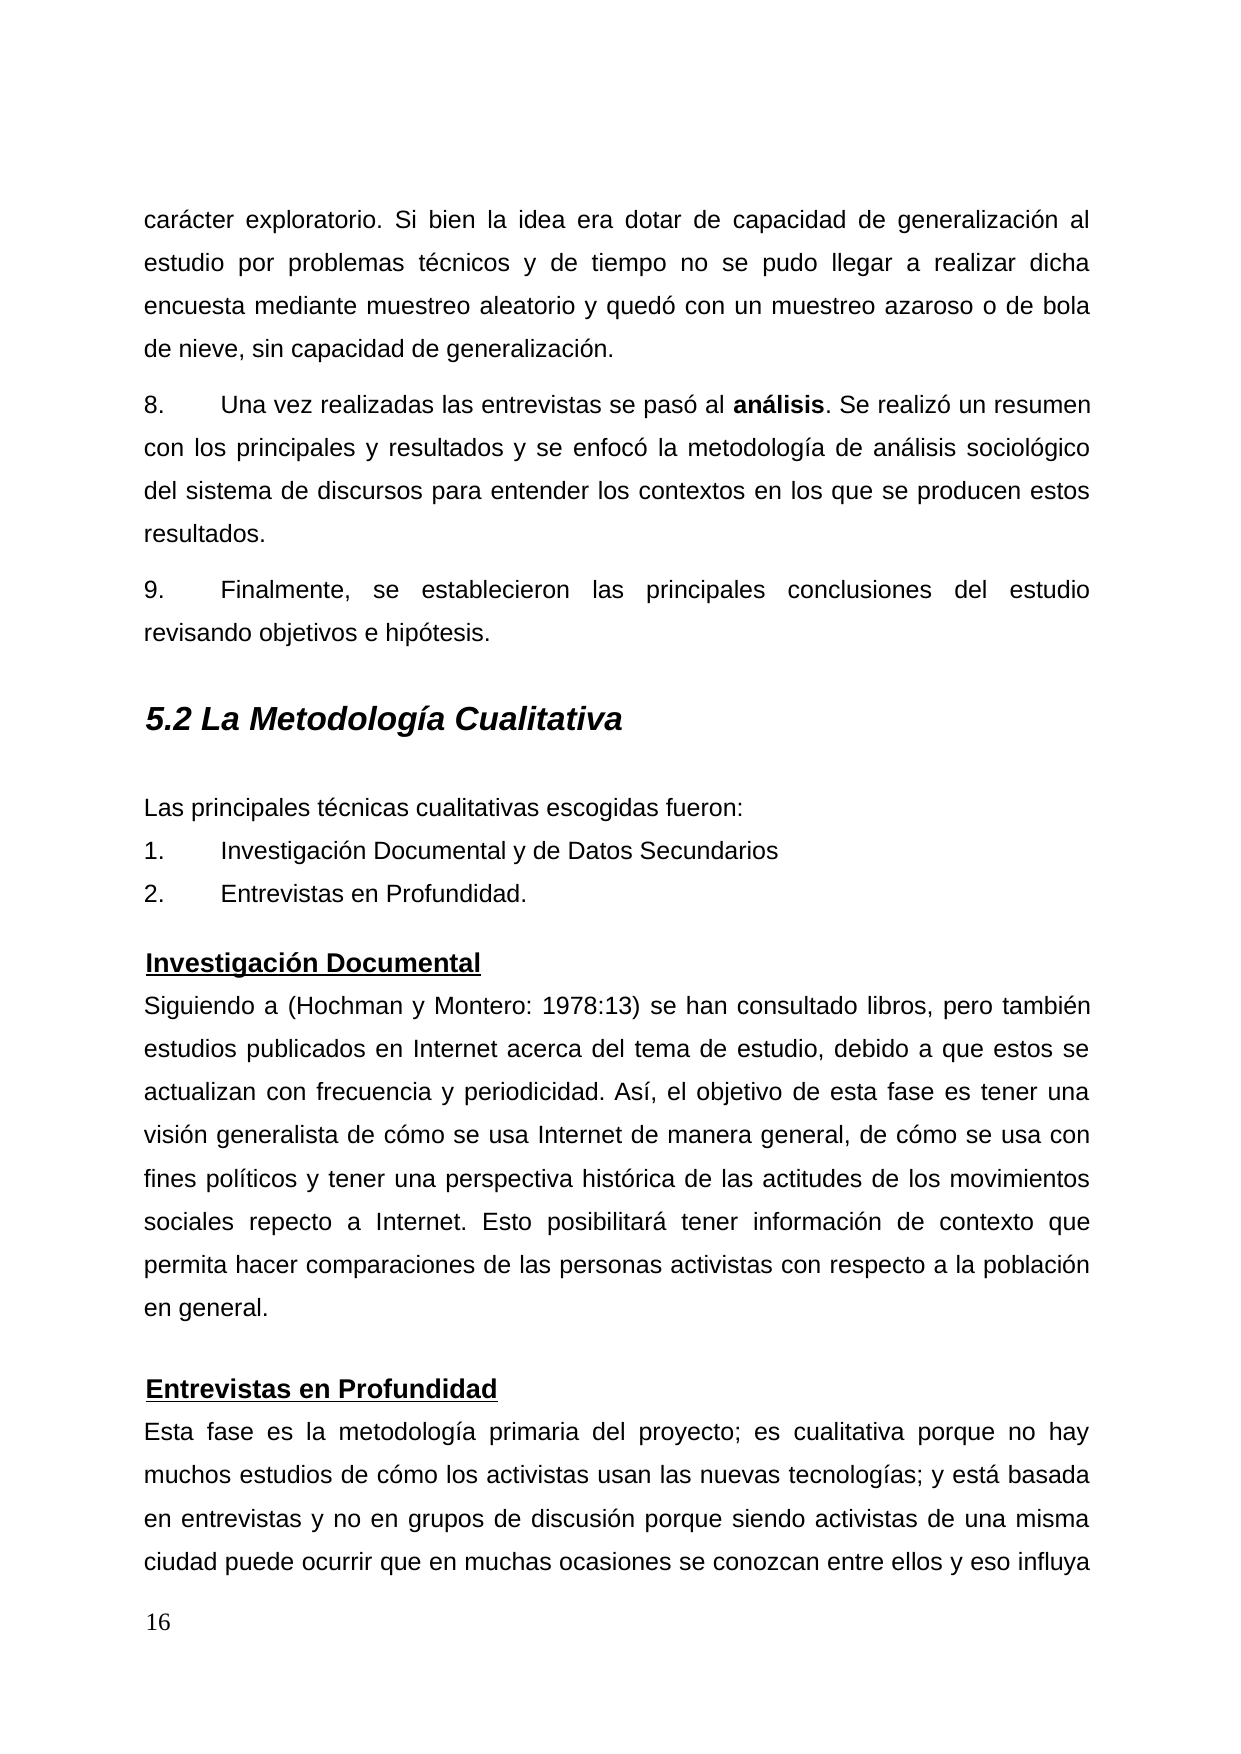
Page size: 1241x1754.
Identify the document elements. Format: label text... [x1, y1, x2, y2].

list Investigación Documental y de Datos Secundarios [144, 836, 1092, 865]
subtitle Entrevistas en Profundidad [145, 1373, 1092, 1405]
subtitle 5.2 La Metodología Cualitativa [145, 699, 1092, 737]
text Siguiendo a (Hochman y Montero: 1978:13) se han consultado libros, pero también estudios publicados en Internet acerca del tema de estudio, debido a que estos se actualizan con frecuencia y periodicidad. Así, el objetivo de esta fase es tener una visión generalista de cómo se usa Internet de manera general, de cómo se usa con fines políticos y tener una perspectiva histórica de las actitudes de los movimientos sociales repecto a Internet. Esto posibilitará tener información de contexto que permita hacer comparaciones de las personas activistas con respecto a la población en general. [144, 991, 1092, 1322]
text Las principales técnicas cualitativas escogidas fueron: [144, 793, 1092, 822]
subtitle Investigación Documental [145, 947, 1092, 978]
list carácter exploratorio. Si bien la idea era dotar de capacidad de generalización al estudio por problemas técnicos y de tiempo no se pudo llegar a realizar dicha encuesta mediante muestreo aleatorio y quedó con un muestreo azaroso o de bola de nieve, sin capacidad de generalización. [144, 205, 1092, 363]
text Esta fase es la metodología primaria del proyecto; es cualitativa porque no hay muchos estudios de cómo los activistas usan las nuevas tecnologías; y está basada en entrevistas y no en grupos de discusión porque siendo activistas de una misma ciudad puede ocurrir que en muchas ocasiones se conozcan entre ellos y eso influya [144, 1417, 1092, 1575]
list Finalmente, se establecieron las principales conclusiones del estudio revisando objetivos e hipótesis. [144, 575, 1092, 647]
list Entrevistas en Profundidad. [144, 879, 1092, 908]
list Una vez realizadas las entrevistas se pasó al análisis. Se realizó un resumen con los principales y resultados y se enfocó la metodología de análisis sociológico del sistema de discursos para entender los contextos en los que se producen estos resultados. [144, 390, 1092, 548]
